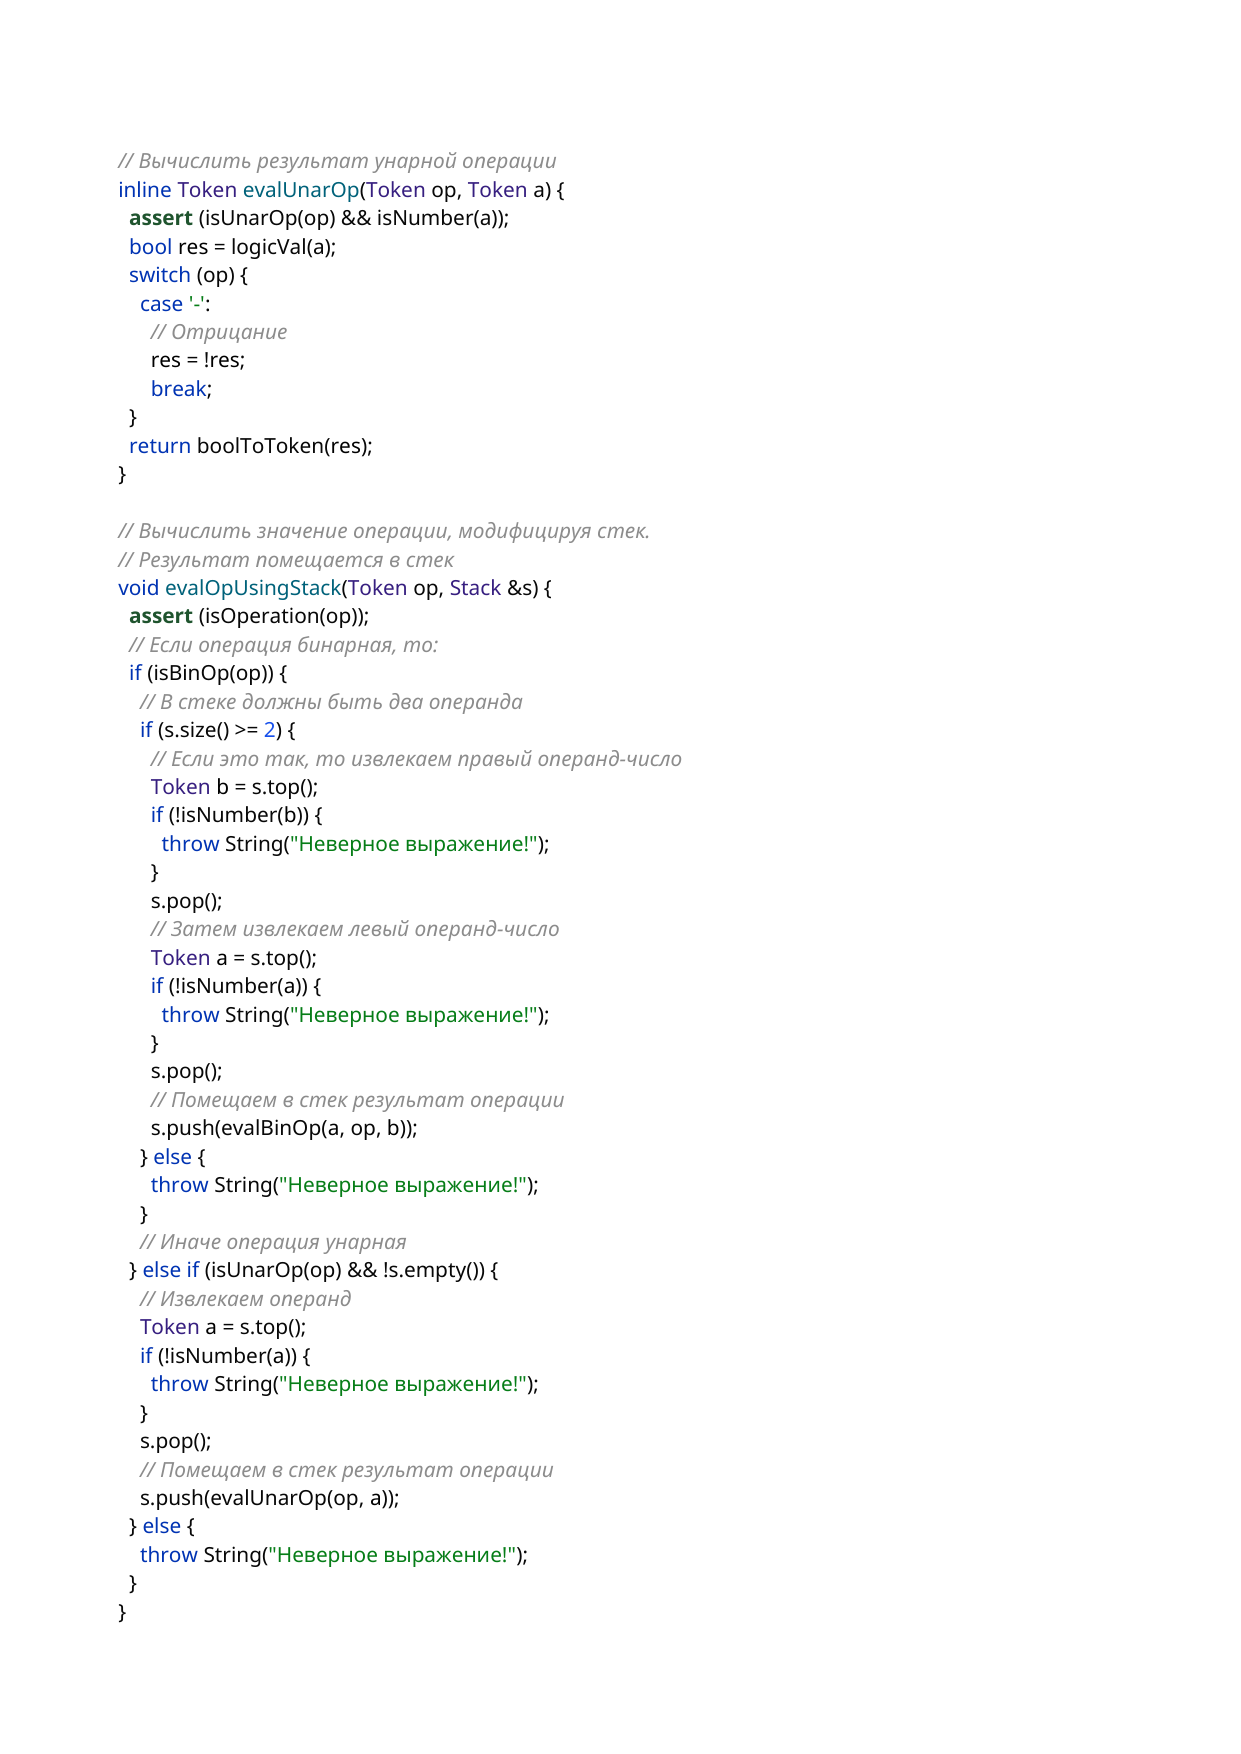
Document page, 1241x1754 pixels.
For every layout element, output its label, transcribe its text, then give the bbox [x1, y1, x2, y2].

text // Вычислить результат унарной операции inline Token evalUnarOp(Token op, Token a) { assert (isUnarOp(op) && isNumber(a)); bool res = logicVal(a); switch (op) { case '-': // Отрицание res = !res; break; } return boolToToken(res); } // Вычислить значение операции, модифицируя стек. // Результат помещается в стек void evalOpUsingStack(Token op, Stack &s) { assert (isOperation(op)); // Если операция бинарная, то: if (isBinOp(op)) { // В стеке должны быть два операнда if (s.size() >= 2) { // Если это так, то извлекаем правый операнд-число Token b = s.top(); if (!isNumber(b)) { throw String("Неверное выражение!"); } s.pop(); // Затем извлекаем левый операнд-число Token a = s.top(); if (!isNumber(a)) { throw String("Неверное выражение!"); } s.pop(); // Помещаем в стек результат операции s.push(evalBinOp(a, op, b)); } else { throw String("Неверное выражение!"); } // Иначе операция унарная } else if (isUnarOp(op) && !s.empty()) { // Извлекаем операнд Token a = s.top(); if (!isNumber(a)) { throw String("Неверное выражение!"); } s.pop(); // Помещаем в стек результат операции s.push(evalUnarOp(op, a)); } else { throw String("Неверное выражение!"); } } [118, 118, 1122, 1625]
